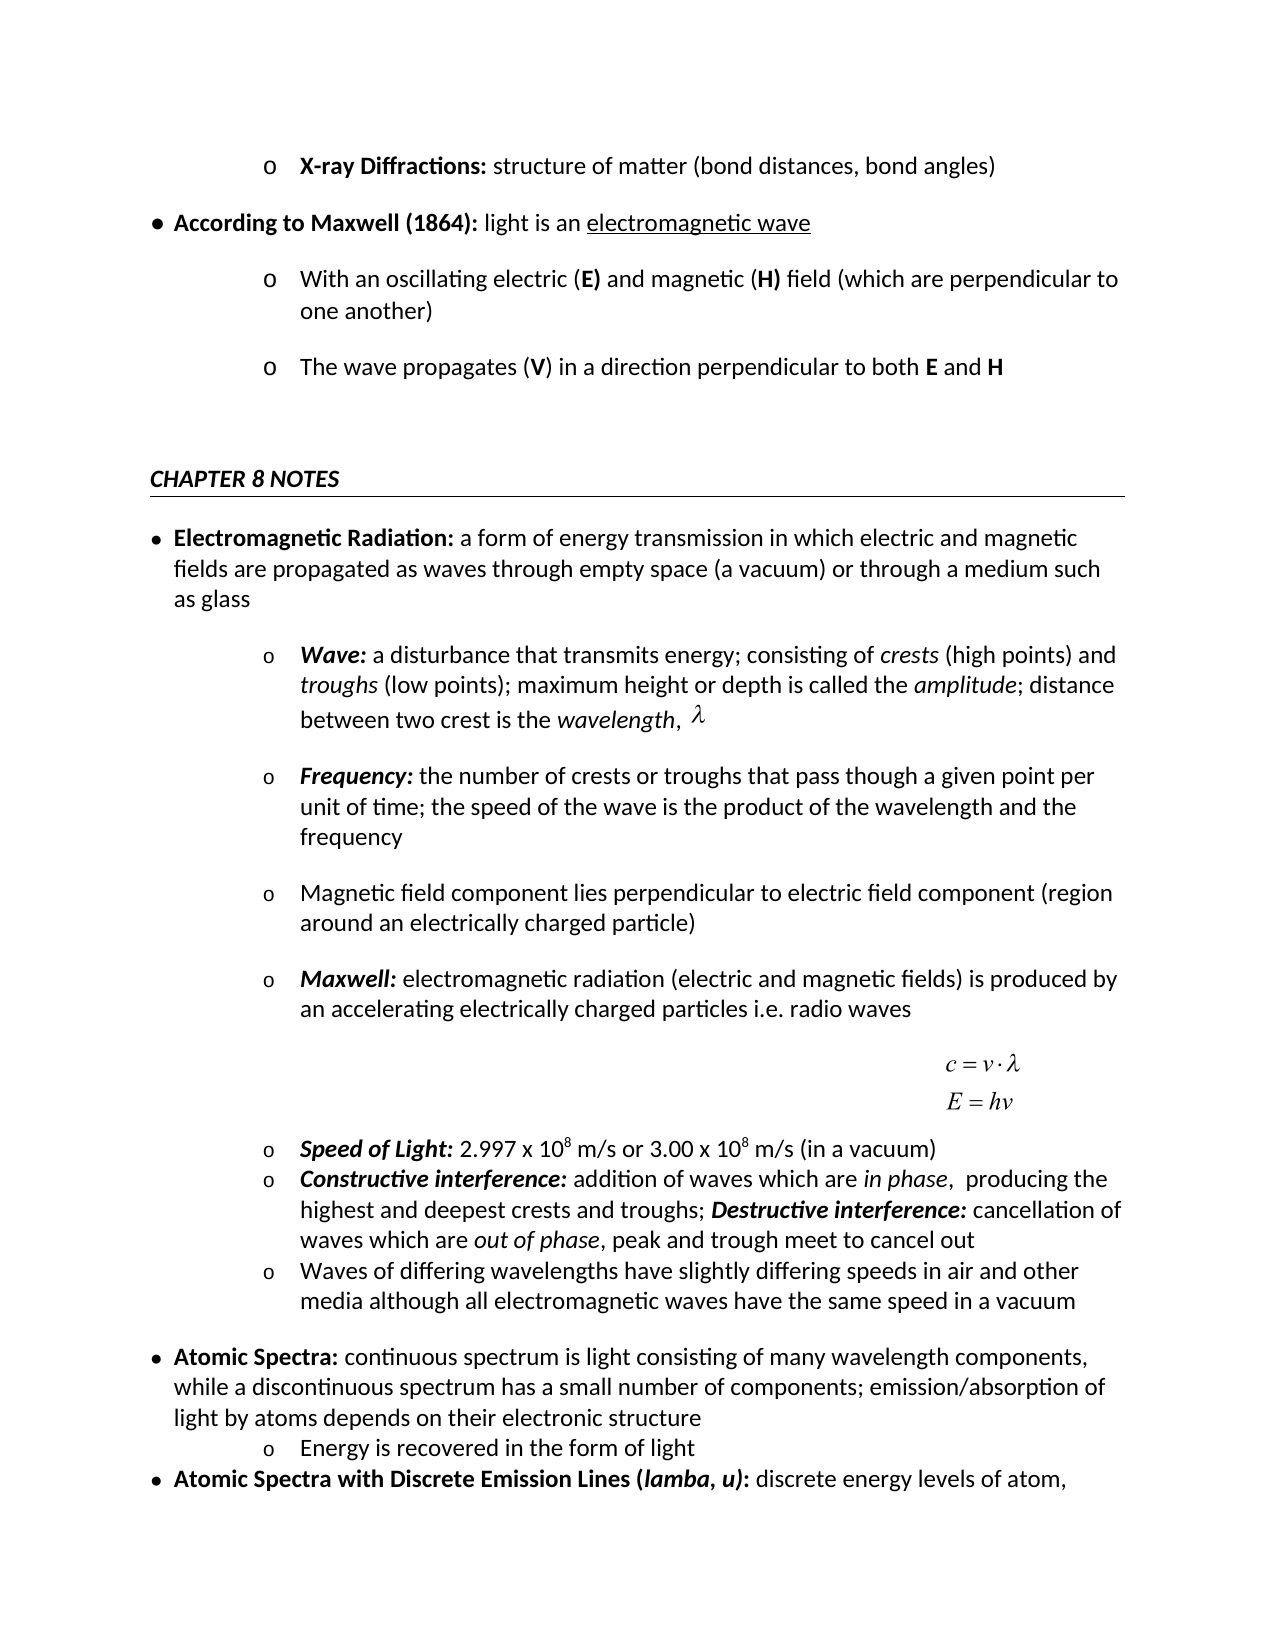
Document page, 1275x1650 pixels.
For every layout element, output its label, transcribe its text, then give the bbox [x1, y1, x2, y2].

list Waves of differing wavelengths have slightly differing speeds in air and other media although all electromagnetic waves have the same speed in a vacuum [262, 1255, 1125, 1316]
list According to Maxwell (1864): light is an electromagnetic wave [150, 207, 1125, 238]
list Electromagnetic Radiation: a form of energy transmission in which electric and magnetic fields are propagated as waves through empty space (a vacuum) or through a medium such as glass [150, 522, 1125, 614]
list X-ray Diffractions: structure of matter (bond distances, bond angles) [262, 150, 1125, 182]
list Energy is recovered in the form of light [262, 1433, 1125, 1463]
list Atomic Spectra with Discrete Emission Lines (lamba, u): discrete energy levels of atom, [150, 1463, 1125, 1494]
text CHAPTER 8 NOTES [150, 463, 1125, 496]
list Magnetic field component lies perpendicular to electric field component (region around an electrically charged particle) [262, 877, 1125, 938]
list Wave: a disturbance that transmits energy; consisting of crests (high points) and troughs (low points); maximum height or depth is called the amplitude; distance between two crest is the wavelength, [262, 639, 1125, 735]
list The wave propagates (V) in a direction perpendicular to both E and H [262, 351, 1125, 383]
picture [687, 700, 710, 729]
list Frequency: the number of crests or troughs that pass though a given point per unit of time; the speed of the wave is the product of the wavelength and the frequency [262, 760, 1125, 852]
list Atomic Spectra: continuous spectrum is light consisting of many wavelength components, while a discontinuous spectrum has a small number of components; emission/absorption of light by atoms depends on their electronic structure [150, 1341, 1125, 1433]
list With an oscillating electric (E) and magnetic (H) field (which are perpendicular to one another) [262, 263, 1125, 326]
list Maxwell: electromagnetic radiation (electric and magnetic fields) is produced by an accelerating electrically charged particles i.e. radio waves [262, 963, 1125, 1024]
list Speed of Light: 2.997 x 108 m/s or 3.00 x 108 m/s (in a vacuum) [262, 1049, 1125, 1163]
list Constructive interference: addition of waves which are in phase, producing the highest and deepest crests and troughs; Destructive interference: cancellation of waves which are out of phase, peak and trough meet to cancel out [262, 1163, 1125, 1255]
picture [942, 1048, 1026, 1158]
